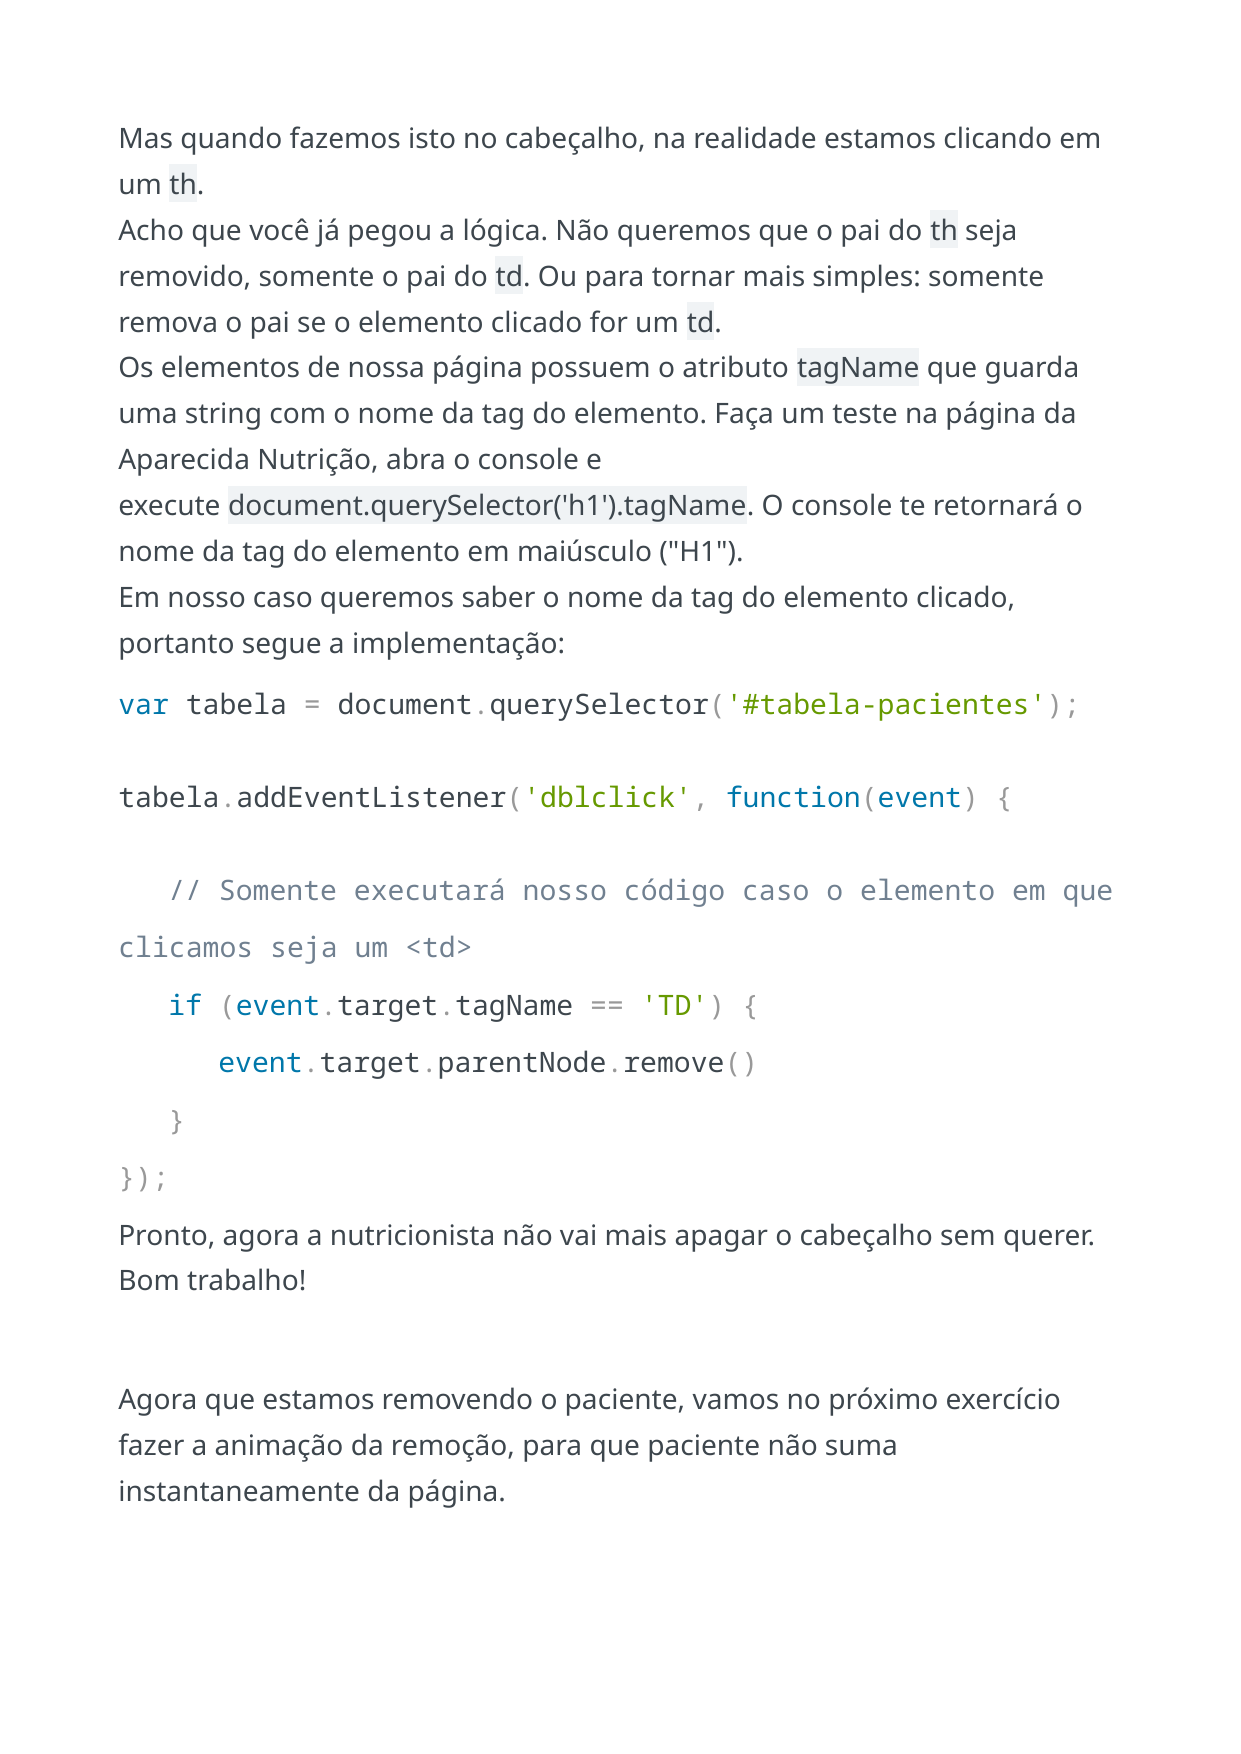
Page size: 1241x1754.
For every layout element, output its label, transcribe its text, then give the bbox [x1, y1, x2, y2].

text if (event.target.tagName == 'TD') { [118, 985, 1122, 1023]
text Os elementos de nossa página possuem o atributo tagName que guarda uma string com o nome da tag do elemento. Faça um teste na página da Aparecida Nutrição, abra o console e execute document.querySelector('h1').tagName. O console te retornará o nome da tag do elemento em maiúsculo ("H1"). [118, 348, 1122, 570]
text // Somente executará nosso código caso o elemento em que clicamos seja um <td> [118, 870, 1122, 966]
text tabela.addEventListener('dblclick', function(event) { [118, 777, 1122, 815]
text var tabela = document.querySelector('#tabela-pacientes'); [118, 684, 1122, 722]
text Pronto, agora a nutricionista não vai mais apagar o cabeçalho sem querer. Bom trabalho! [118, 1215, 1122, 1299]
text Agora que estamos removendo o paciente, vamos no próximo exercício fazer a animação da remoção, para que paciente não suma instantaneamente da página. [118, 1379, 1122, 1509]
text }); [118, 1157, 1122, 1196]
text Mas quando fazemos isto no cabeçalho, na realidade estamos clicando em um th. [118, 118, 1122, 202]
text } [118, 1100, 1122, 1138]
text Acho que você já pegou a lógica. Não queremos que o pai do th seja removido, somente o pai do td. Ou para tornar mais simples: somente remova o pai se o elemento clicado for um td. [118, 210, 1122, 340]
text Em nosso caso queremos saber o nome da tag do elemento clicado, portanto segue a implementação: [118, 577, 1122, 662]
text event.target.parentNode.remove() [118, 1042, 1122, 1081]
